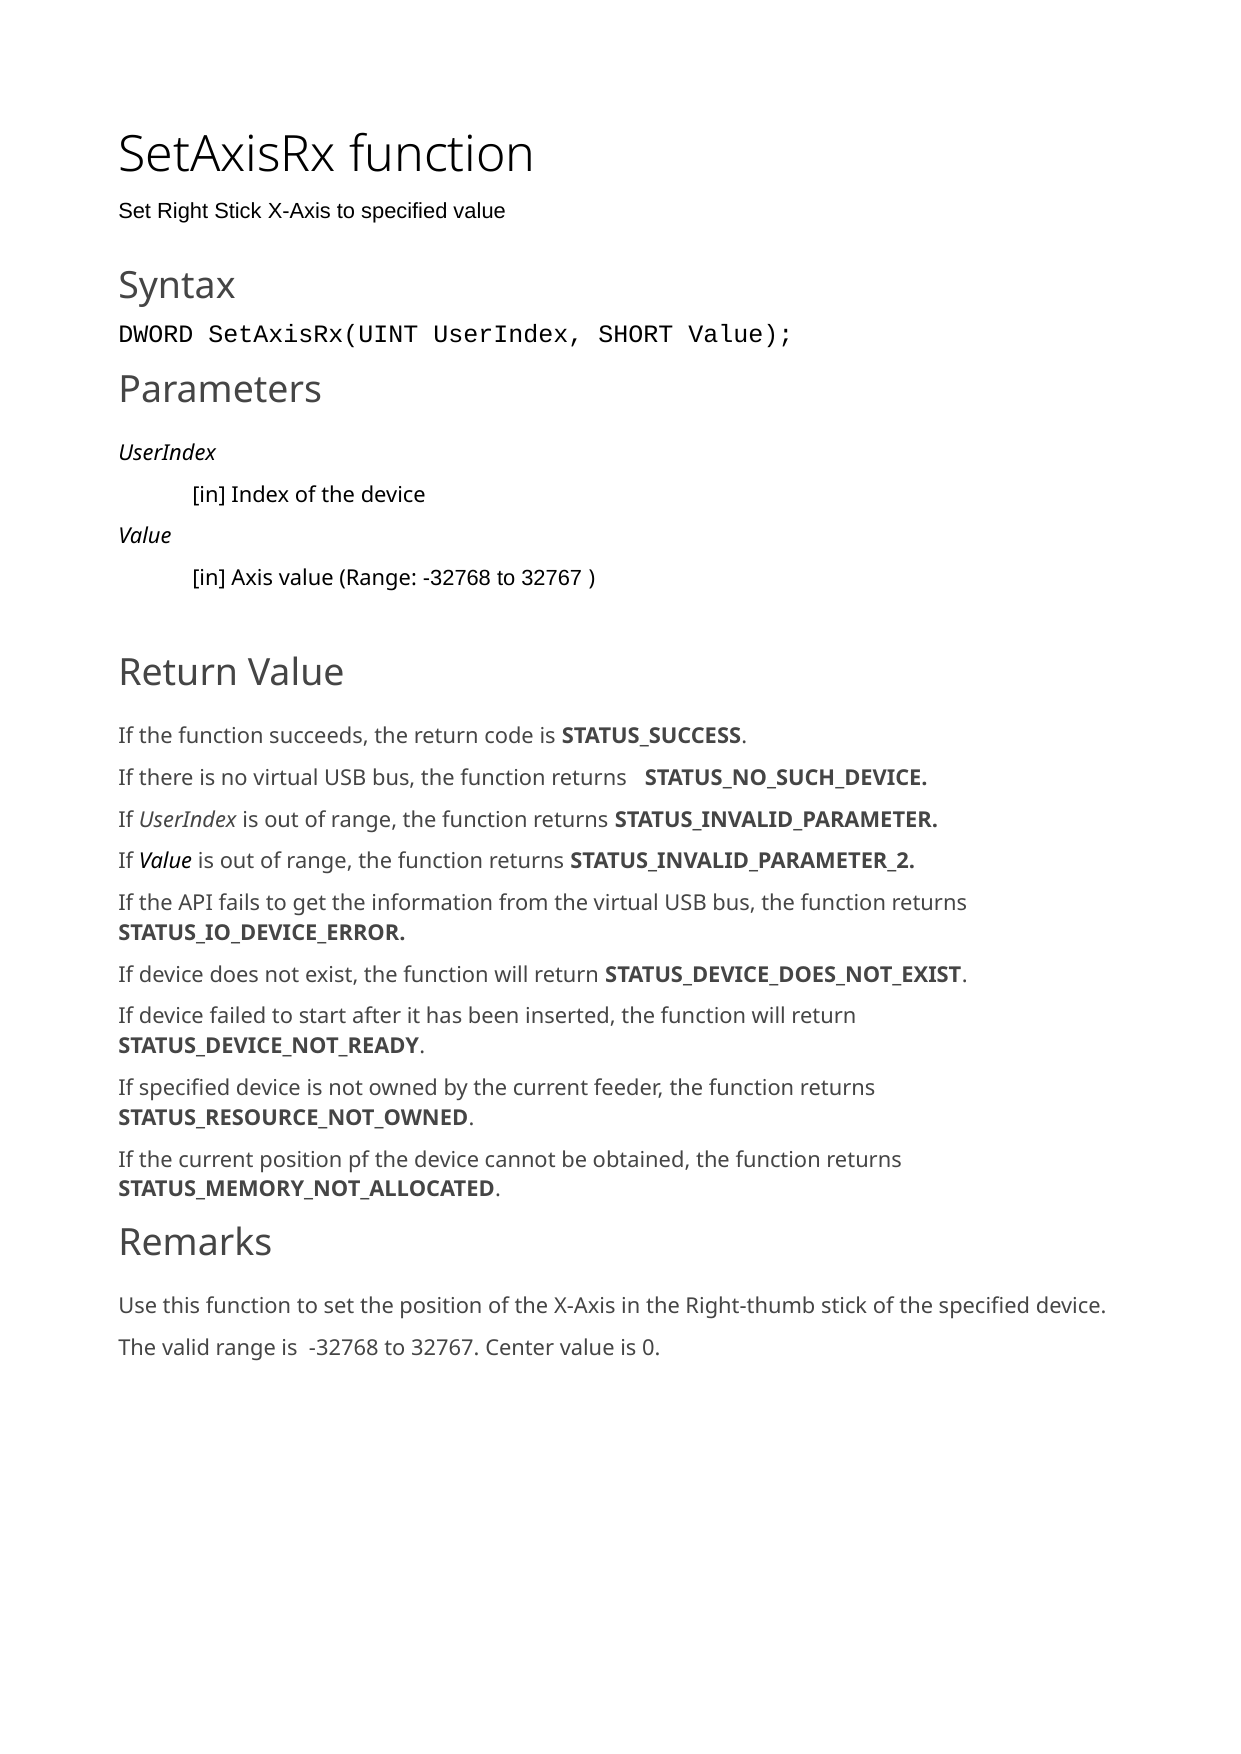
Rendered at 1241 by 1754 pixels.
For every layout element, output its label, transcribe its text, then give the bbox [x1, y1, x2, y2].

text If the API fails to get the information from the virtual USB bus, the function returns STATUS_IO_DEVICE_ERROR. [118, 887, 1122, 947]
text Value [118, 520, 1122, 550]
text DWORD SetAxisRx(UINT UserIndex, SHORT Value); [118, 321, 1122, 350]
subtitle Parameters [118, 362, 1122, 413]
text If device failed to start after it has been inserted, the function will return STATUS_DEVICE_NOT_READY. [118, 1001, 1122, 1060]
text If Value is out of range, the function returns STATUS_INVALID_PARAMETER_2. [118, 845, 1122, 875]
text If device does not exist, the function will return STATUS_DEVICE_DOES_NOT_EXIST. [118, 959, 1122, 988]
text [in] Index of the device [192, 478, 1122, 508]
text If there is no virtual USB bus, the function returns STATUS_NO_SUCH_DEVICE. [118, 762, 1122, 792]
subtitle SetAxisRx function [118, 118, 1122, 186]
text UserIndex [118, 437, 1122, 467]
text If the function succeeds, the return code is STATUS_SUCCESS. [118, 720, 1122, 750]
subtitle Return Value [118, 646, 1122, 697]
text If UserIndex is out of range, the function returns STATUS_INVALID_PARAMETER. [118, 804, 1122, 833]
text If the current position pf the device cannot be obtained, the function returns STATUS_MEMORY_NOT_ALLOCATED. [118, 1144, 1122, 1203]
subtitle Remarks [118, 1215, 1122, 1266]
text Use this function to set the position of the X-Axis in the Right-thumb stick of the specified device. [118, 1290, 1122, 1319]
text [in] Axis value (Range: -32768 to 32767 ) [192, 562, 1122, 592]
text The valid range is -32768 to 32767. Center value is 0. [118, 1331, 1122, 1361]
subtitle Syntax [118, 258, 1122, 309]
text If specified device is not owned by the current feeder, the function returns STATUS_RESOURCE_NOT_OWNED. [118, 1072, 1122, 1132]
text Set Right Stick X-Axis to specified value [118, 198, 1122, 223]
